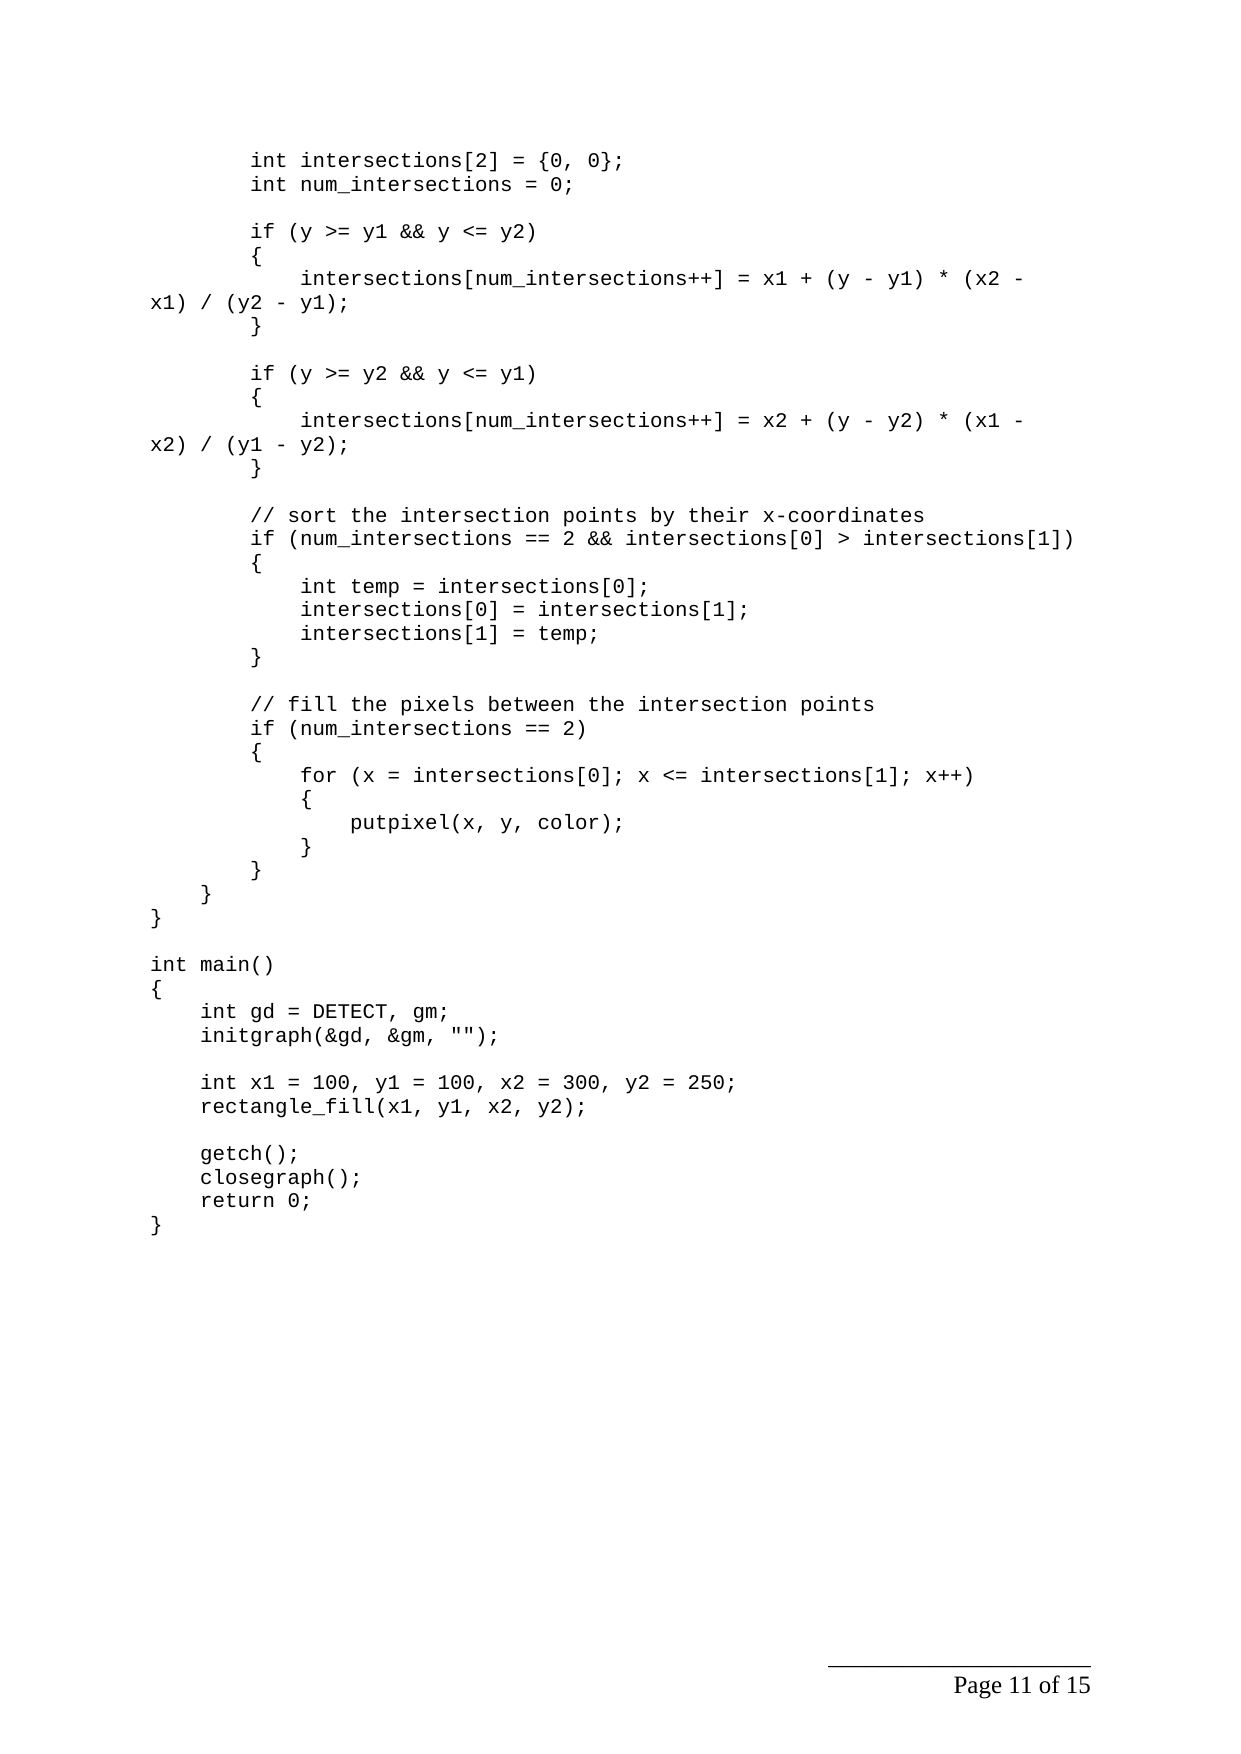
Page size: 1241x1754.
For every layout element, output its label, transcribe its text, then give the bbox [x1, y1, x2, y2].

text { [150, 386, 1091, 410]
text // fill the pixels between the intersection points [150, 694, 1091, 717]
text int main() [150, 954, 1091, 978]
text putpixel(x, y, color); [150, 812, 1091, 836]
text rectangle_fill(x1, y1, x2, y2); [150, 1096, 1091, 1119]
text // sort the intersection points by their x-coordinates [150, 505, 1091, 528]
text } [150, 836, 1091, 859]
text { [150, 244, 1091, 268]
text initgraph(&gd, &gm, ""); [150, 1025, 1091, 1048]
text closegraph(); [150, 1167, 1091, 1190]
text intersections[num_intersections++] = x2 + (y - y2) * (x1 - x2) / (y1 - y2); [150, 410, 1091, 457]
text } [150, 647, 1091, 670]
text { [150, 552, 1091, 576]
text int gd = DETECT, gm; [150, 1001, 1091, 1025]
text { [150, 978, 1091, 1001]
text intersections[num_intersections++] = x1 + (y - y1) * (x2 - x1) / (y2 - y1); [150, 268, 1091, 316]
text int intersections[2] = {0, 0}; [150, 150, 1091, 174]
text { [150, 788, 1091, 812]
text if (num_intersections == 2 && intersections[0] > intersections[1]) [150, 528, 1091, 552]
text if (y >= y1 && y <= y2) [150, 221, 1091, 244]
text } [150, 907, 1091, 930]
text } [150, 316, 1091, 339]
text intersections[0] = intersections[1]; [150, 599, 1091, 623]
text for (x = intersections[0]; x <= intersections[1]; x++) [150, 765, 1091, 788]
text int num_intersections = 0; [150, 174, 1091, 197]
text int temp = intersections[0]; [150, 576, 1091, 599]
text getch(); [150, 1143, 1091, 1167]
text int x1 = 100, y1 = 100, x2 = 300, y2 = 250; [150, 1072, 1091, 1096]
text if (y >= y2 && y <= y1) [150, 363, 1091, 386]
text return 0; [150, 1190, 1091, 1214]
text intersections[1] = temp; [150, 623, 1091, 647]
text { [150, 741, 1091, 765]
text if (num_intersections == 2) [150, 717, 1091, 741]
text } [150, 1214, 1091, 1238]
text } [150, 883, 1091, 907]
text } [150, 457, 1091, 481]
text } [150, 859, 1091, 883]
